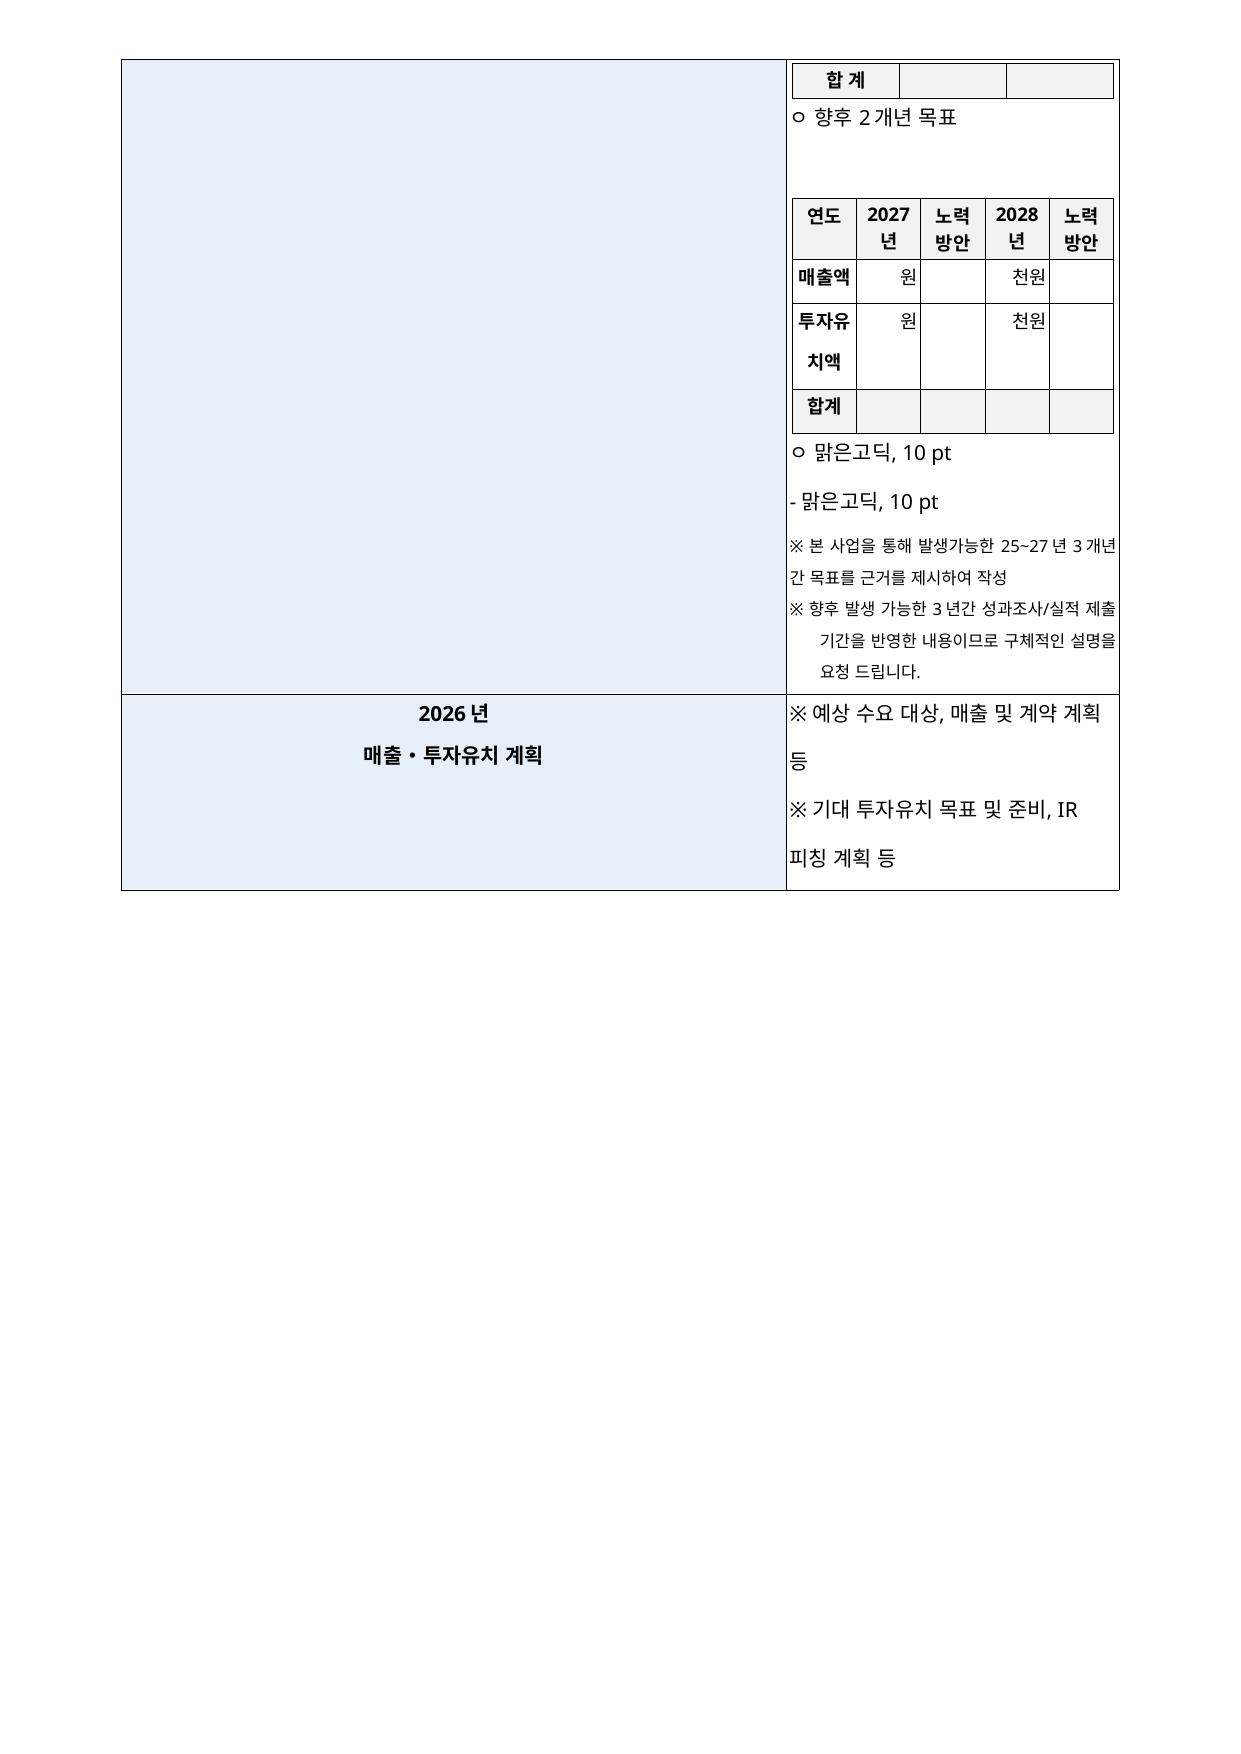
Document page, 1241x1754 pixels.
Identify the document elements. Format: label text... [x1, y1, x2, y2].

table_cell 2026년 매출‧투자유치 계획 [122, 695, 786, 889]
table_cell [1050, 390, 1113, 433]
table_header 2028년 [986, 199, 1049, 259]
table_cell 매출액 [793, 260, 856, 303]
table_header 연도 [793, 199, 856, 259]
table_cell 천원 [986, 260, 1049, 303]
table_cell 합계 [793, 390, 856, 433]
table_header 2027년 [857, 199, 920, 259]
table_cell [986, 390, 1049, 433]
table_header 노력 방안 [921, 199, 985, 259]
table_cell 합 계 [793, 64, 899, 97]
table_header 노력 방안 [1050, 199, 1113, 259]
table_header [122, 60, 786, 693]
table_cell ※ 예상 수요 대상, 매출 및 계약 계획 등 ※ 기대 투자유치 목표 및 준비, IR 피칭 계획 등 [787, 695, 1119, 889]
table_cell [900, 64, 1006, 97]
table_cell [1007, 64, 1113, 97]
table_cell [921, 260, 985, 303]
table_cell 원 [857, 304, 920, 388]
table_cell [1050, 304, 1113, 388]
table_header ㅇ 향후 2개년 목표 ㅇ 맑은고딕, 10 pt - 맑은고딕, 10 pt ※ 본 사업을 통해 발생가능한 25~27년 3개년 간 목표를 근거를 제시하여 작성 ※ 향후 발생 가능한 3년간 성과조사/실적 제출 기간을 반영한 내용이므로 구체적인 설명을 요청 드립니다. [787, 60, 1119, 693]
table_cell [921, 390, 985, 433]
table_cell [857, 390, 920, 433]
table_cell [921, 304, 985, 388]
table_cell [1050, 260, 1113, 303]
table_cell 투자유치액 [793, 304, 856, 388]
table_cell 원 [857, 260, 920, 303]
table_cell 천원 [986, 304, 1049, 388]
